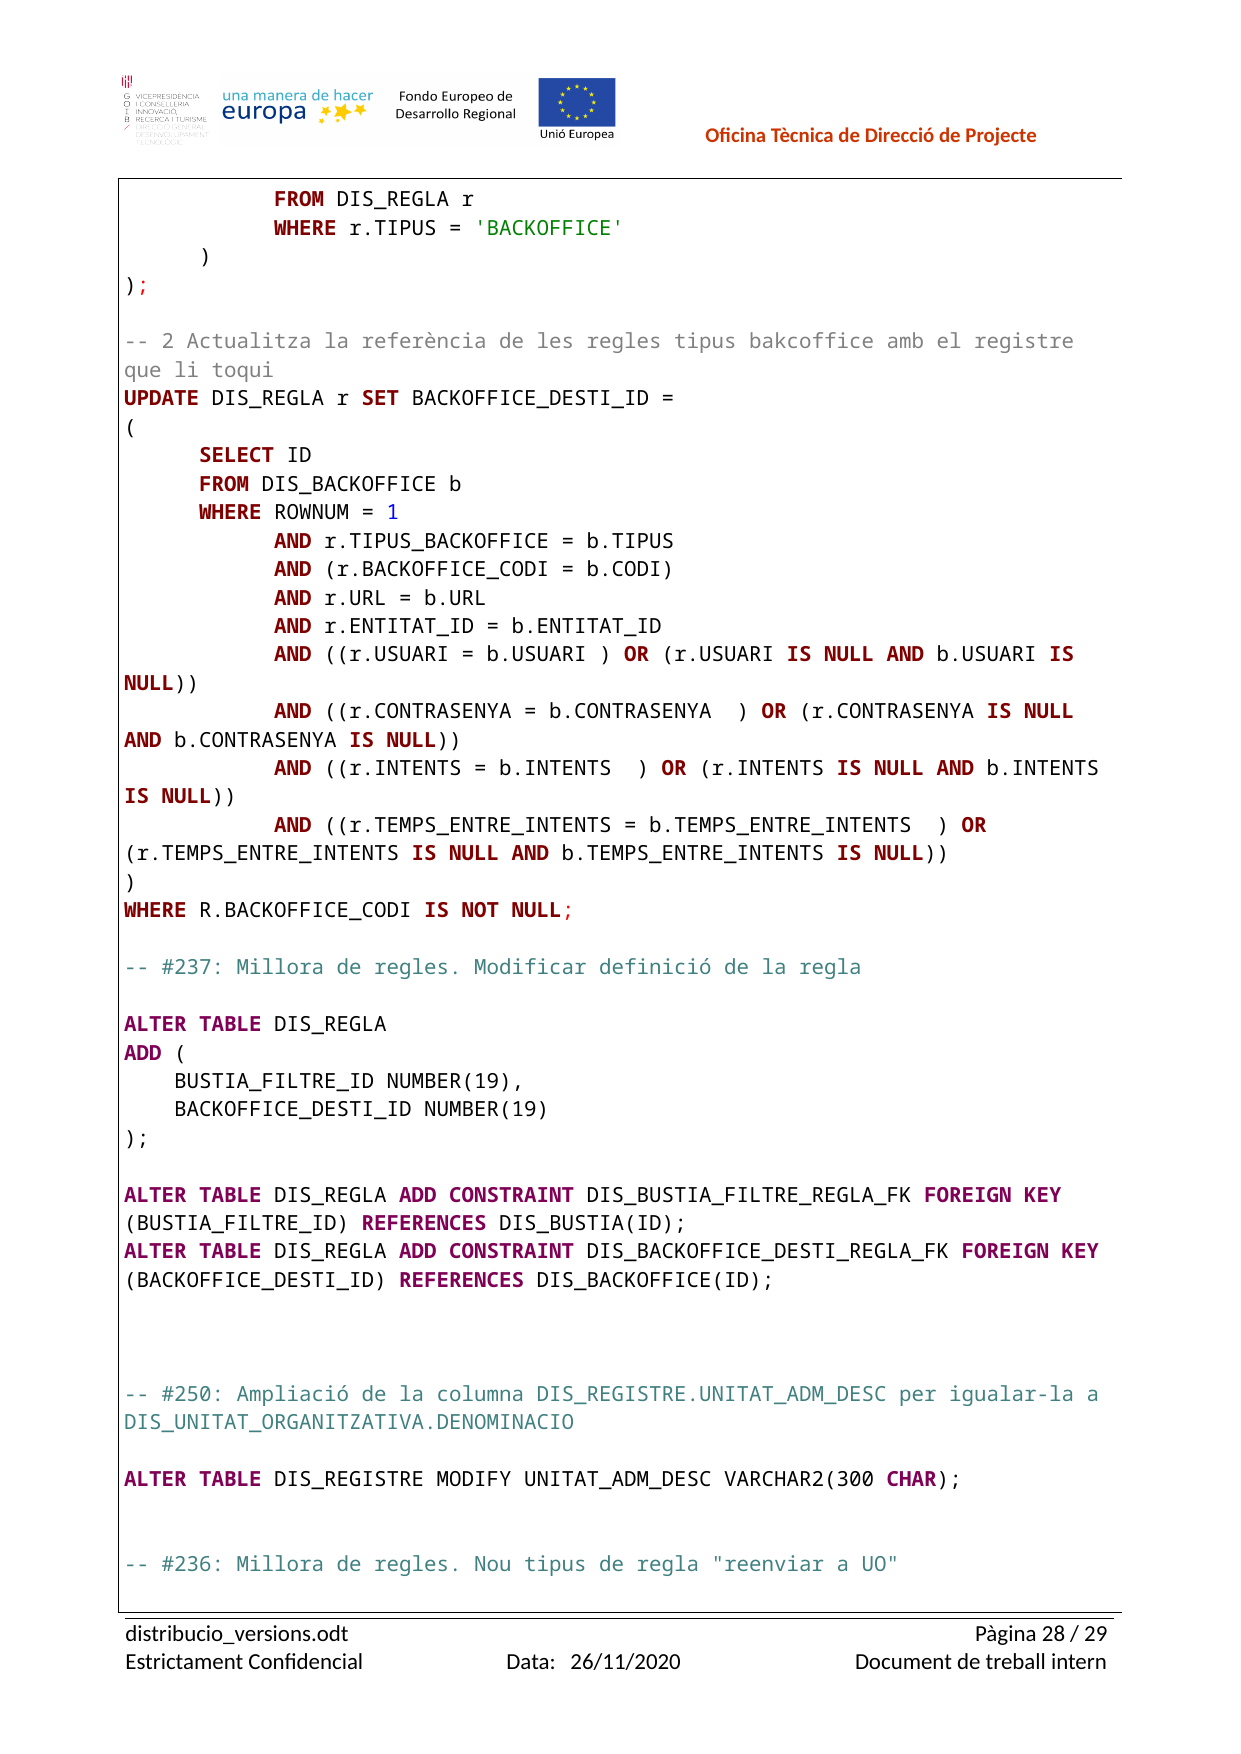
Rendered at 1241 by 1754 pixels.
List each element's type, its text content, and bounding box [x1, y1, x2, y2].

picture [118, 73, 213, 147]
table_header FROM DIS_REGLA r WHERE r.TIPUS = 'BACKOFFICE' ) ); -- 2 Actualitza la referència de les regles tipus bakcoffice amb el registre que li toqui UPDATE DIS_REGLA r SET BACKOFFICE_DESTI_ID = ( SELECT ID FROM DIS_BACKOFFICE b WHERE ROWNUM = 1 AND r.TIPUS_BACKOFFICE = b.TIPUS AND (r.BACKOFFICE_CODI = b.CODI) AND r.URL = b.URL AND r.ENTITAT_ID = b.ENTITAT_ID AND ((r.USUARI = b.USUARI ) OR (r.USUARI IS NULL AND b.USUARI IS NULL)) AND ((r.CONTRASENYA = b.CONTRASENYA ) OR (r.CONTRASENYA IS NULL AND b.CONTRASENYA IS NULL)) AND ((r.INTENTS = b.INTENTS ) OR (r.INTENTS IS NULL AND b.INTENTS IS NULL)) AND ((r.TEMPS_ENTRE_INTENTS = b.TEMPS_ENTRE_INTENTS ) OR (r.TEMPS_ENTRE_INTENTS IS NULL AND b.TEMPS_ENTRE_INTENTS IS NULL)) ) WHERE R.BACKOFFICE_CODI IS NOT NULL; -- #237: Millora de regles. Modificar definició de la regla ALTER TABLE DIS_REGLA ADD ( BUSTIA_FILTRE_ID NUMBER(19), BACKOFFICE_DESTI_ID NUMBER(19) ); ALTER TABLE DIS_REGLA ADD CONSTRAINT DIS_BUSTIA_FILTRE_REGLA_FK FOREIGN KEY (BUSTIA_FILTRE_ID) REFERENCES DIS_BUSTIA(ID); ALTER TABLE DIS_REGLA ADD CONSTRAINT DIS_BACKOFFICE_DESTI_REGLA_FK FOREIGN KEY (BACKOFFICE_DESTI_ID) REFERENCES DIS_BACKOFFICE(ID); -- #250: Ampliació de la columna DIS_REGISTRE.UNITAT_ADM_DESC per igualar-la a DIS_UNITAT_ORGANITZATIVA.DENOMINACIO ALTER TABLE DIS_REGISTRE MODIFY UNITAT_ADM_DESC VARCHAR2(300 CHAR); -- #236: Millora de regles. Nou tipus de regla "reenviar a UO" [119, 179, 1122, 1612]
picture [219, 73, 621, 147]
